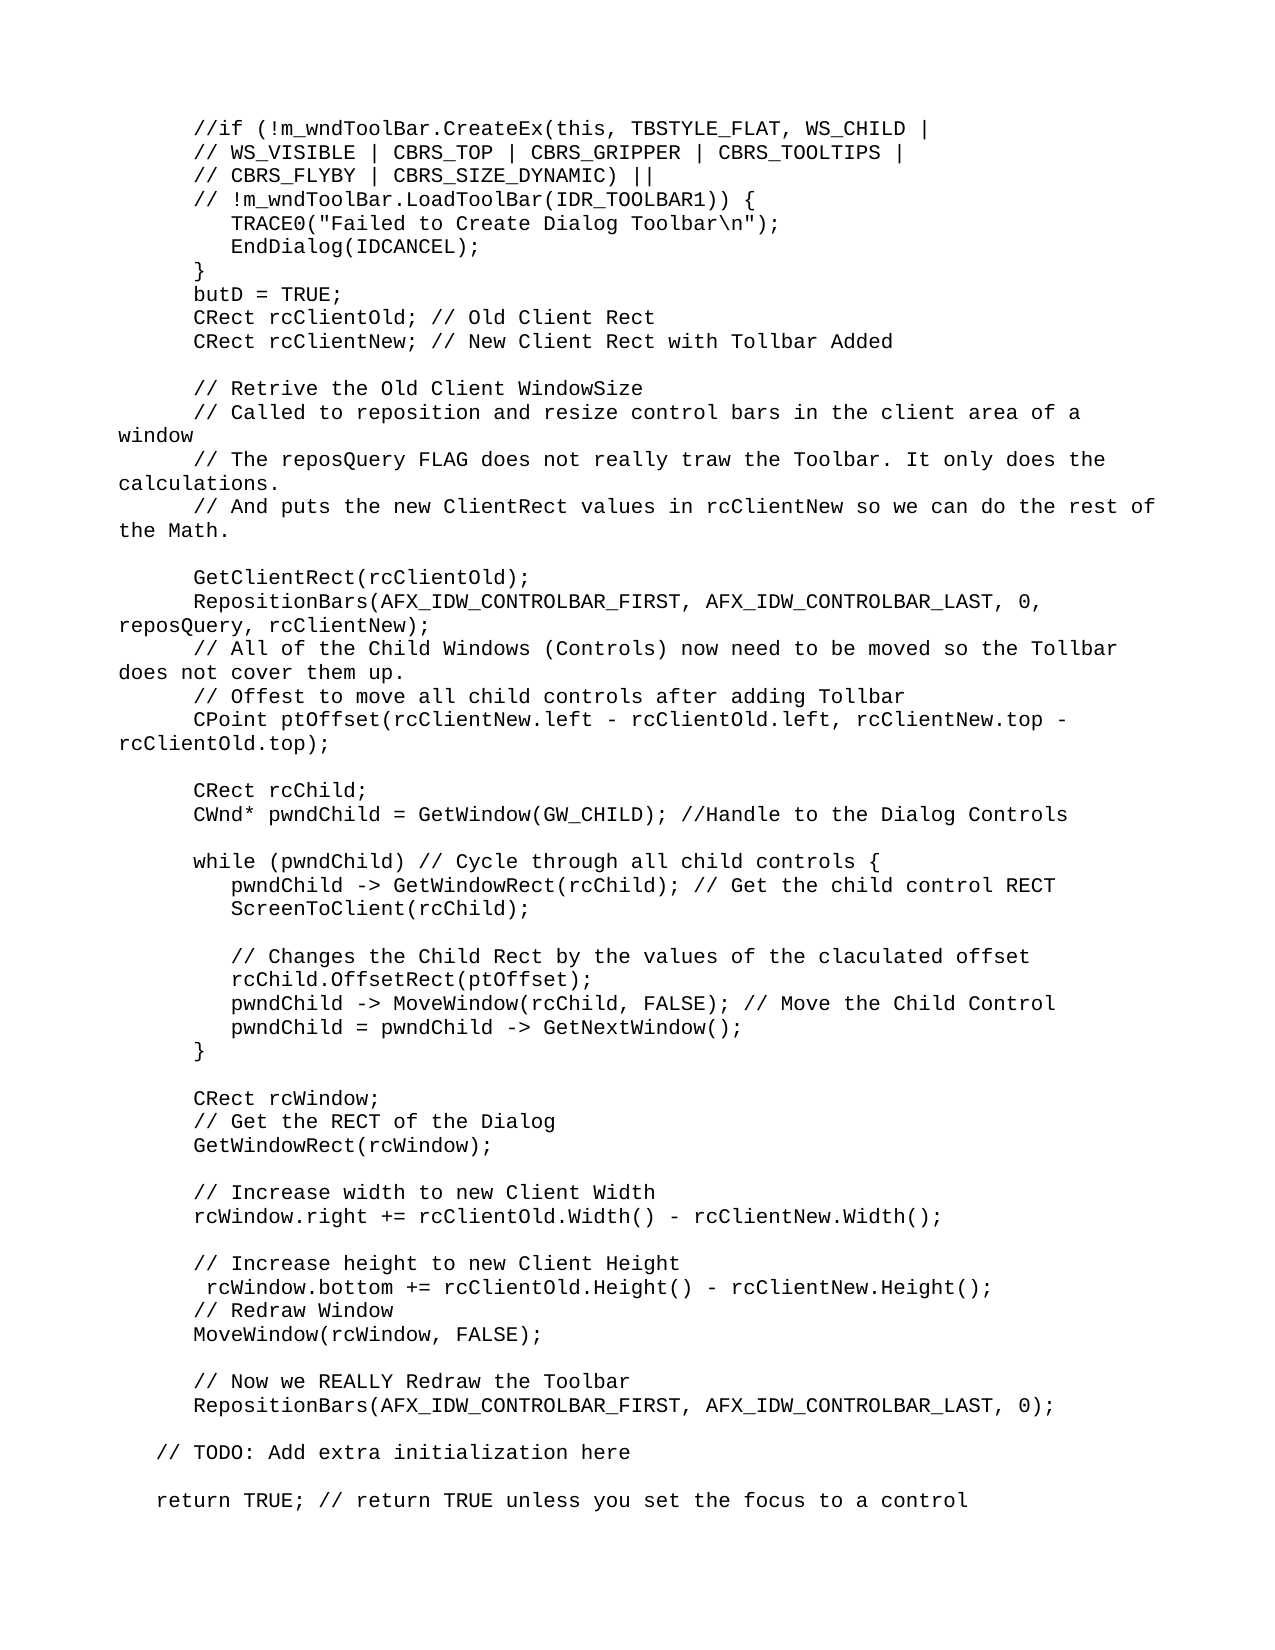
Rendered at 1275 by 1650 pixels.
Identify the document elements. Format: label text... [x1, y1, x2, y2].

text MoveWindow(rcWindow, FALSE); [118, 1324, 1157, 1348]
text CRect rcWindow; [118, 1088, 1157, 1111]
text rcChild.OffsetRect(ptOffset); [118, 969, 1157, 993]
text EndDialog(IDCANCEL); [118, 236, 1157, 260]
text // WS_VISIBLE | CBRS_TOP | CBRS_GRIPPER | CBRS_TOOLTIPS | [118, 142, 1157, 165]
text CPoint ptOffset(rcClientNew.left - rcClientOld.left, rcClientNew.top - rcClientOld.top); [118, 709, 1157, 757]
text RepositionBars(AFX_IDW_CONTROLBAR_FIRST, AFX_IDW_CONTROLBAR_LAST, 0, reposQuery, rcClientNew); [118, 591, 1157, 638]
text // Offest to move all child controls after adding Tollbar [118, 686, 1157, 709]
text while (pwndChild) // Cycle through all child controls { [118, 851, 1157, 875]
text CWnd* pwndChild = GetWindow(GW_CHILD); //Handle to the Dialog Controls [118, 804, 1157, 827]
text // TODO: Add extra initialization here [118, 1442, 1157, 1466]
text pwndChild -> GetWindowRect(rcChild); // Get the child control RECT [118, 875, 1157, 898]
text // Increase height to new Client Height [118, 1253, 1157, 1277]
text TRACE0("Failed to Create Dialog Toolbar\n"); [118, 213, 1157, 236]
text ScreenToClient(rcChild); [118, 898, 1157, 922]
text CRect rcChild; [118, 780, 1157, 804]
text // CBRS_FLYBY | CBRS_SIZE_DYNAMIC) || [118, 165, 1157, 189]
text CRect rcClientNew; // New Client Rect with Tollbar Added [118, 331, 1157, 354]
text //if (!m_wndToolBar.CreateEx(this, TBSTYLE_FLAT, WS_CHILD | [118, 118, 1157, 142]
text // Now we REALLY Redraw the Toolbar [118, 1371, 1157, 1395]
text // !m_wndToolBar.LoadToolBar(IDR_TOOLBAR1)) { [118, 189, 1157, 213]
text GetClientRect(rcClientOld); [118, 567, 1157, 591]
text GetWindowRect(rcWindow); [118, 1135, 1157, 1158]
text // The reposQuery FLAG does not really traw the Toolbar. It only does the calculations. [118, 449, 1157, 496]
text pwndChild = pwndChild -> GetNextWindow(); [118, 1017, 1157, 1040]
text // And puts the new ClientRect values in rcClientNew so we can do the rest of the Math. [118, 496, 1157, 544]
text CRect rcClientOld; // Old Client Rect [118, 307, 1157, 331]
text butD = TRUE; [118, 284, 1157, 307]
text // Called to reposition and resize control bars in the client area of a window [118, 402, 1157, 449]
text rcWindow.right += rcClientOld.Width() - rcClientNew.Width(); [118, 1206, 1157, 1229]
text return TRUE; // return TRUE unless you set the focus to a control [118, 1489, 1157, 1513]
text RepositionBars(AFX_IDW_CONTROLBAR_FIRST, AFX_IDW_CONTROLBAR_LAST, 0); [118, 1395, 1157, 1419]
text pwndChild -> MoveWindow(rcChild, FALSE); // Move the Child Control [118, 993, 1157, 1017]
text // Redraw Window [118, 1300, 1157, 1324]
text // Retrive the Old Client WindowSize [118, 378, 1157, 402]
text // Increase width to new Client Width [118, 1182, 1157, 1206]
text // All of the Child Windows (Controls) now need to be moved so the Tollbar does not cover them up. [118, 638, 1157, 686]
text // Changes the Child Rect by the values of the claculated offset [118, 946, 1157, 969]
text rcWindow.bottom += rcClientOld.Height() - rcClientNew.Height(); [118, 1277, 1157, 1300]
text } [118, 1040, 1157, 1064]
text // Get the RECT of the Dialog [118, 1111, 1157, 1135]
text } [118, 260, 1157, 284]
